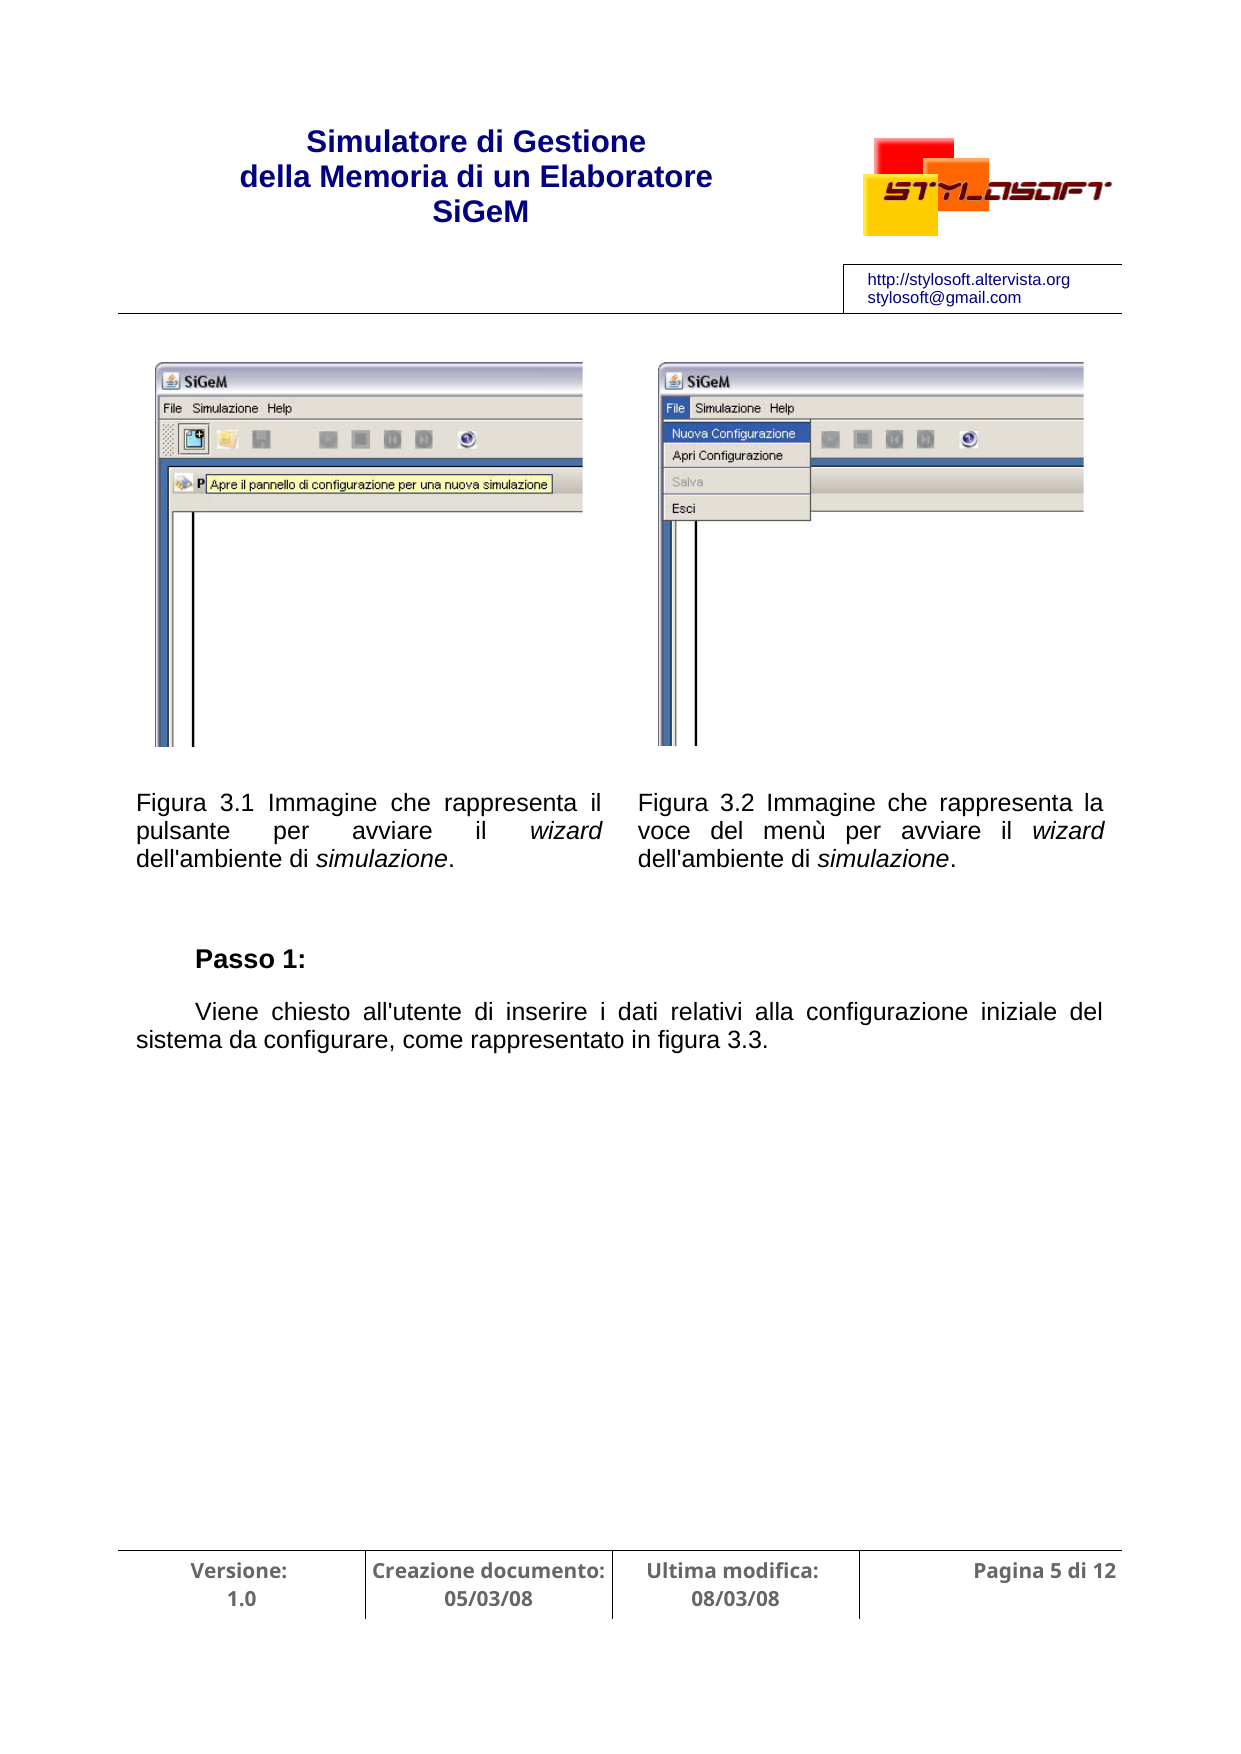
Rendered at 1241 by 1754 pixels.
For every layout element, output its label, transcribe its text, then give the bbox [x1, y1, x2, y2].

table_cell Figura 3.1 Immagine che rappresenta il pulsante per avviare il wizard dell'ambiente di simulazione. [118, 783, 620, 878]
table_cell Figura 3.2 Immagine che rappresenta la voce del menù per avviare il wizard dell'ambiente di simulazione. [620, 783, 1122, 878]
text Viene chiesto all'utente di inserire i dati relativi alla configurazione iniziale del sistema da configurare, come rappresentato in figura 3.3. [136, 998, 1104, 1053]
text Passo 1: [136, 944, 1104, 974]
table_header [620, 356, 1122, 783]
picture [155, 362, 583, 747]
picture [658, 362, 1084, 746]
table_header [118, 356, 620, 783]
picture [848, 123, 1117, 247]
